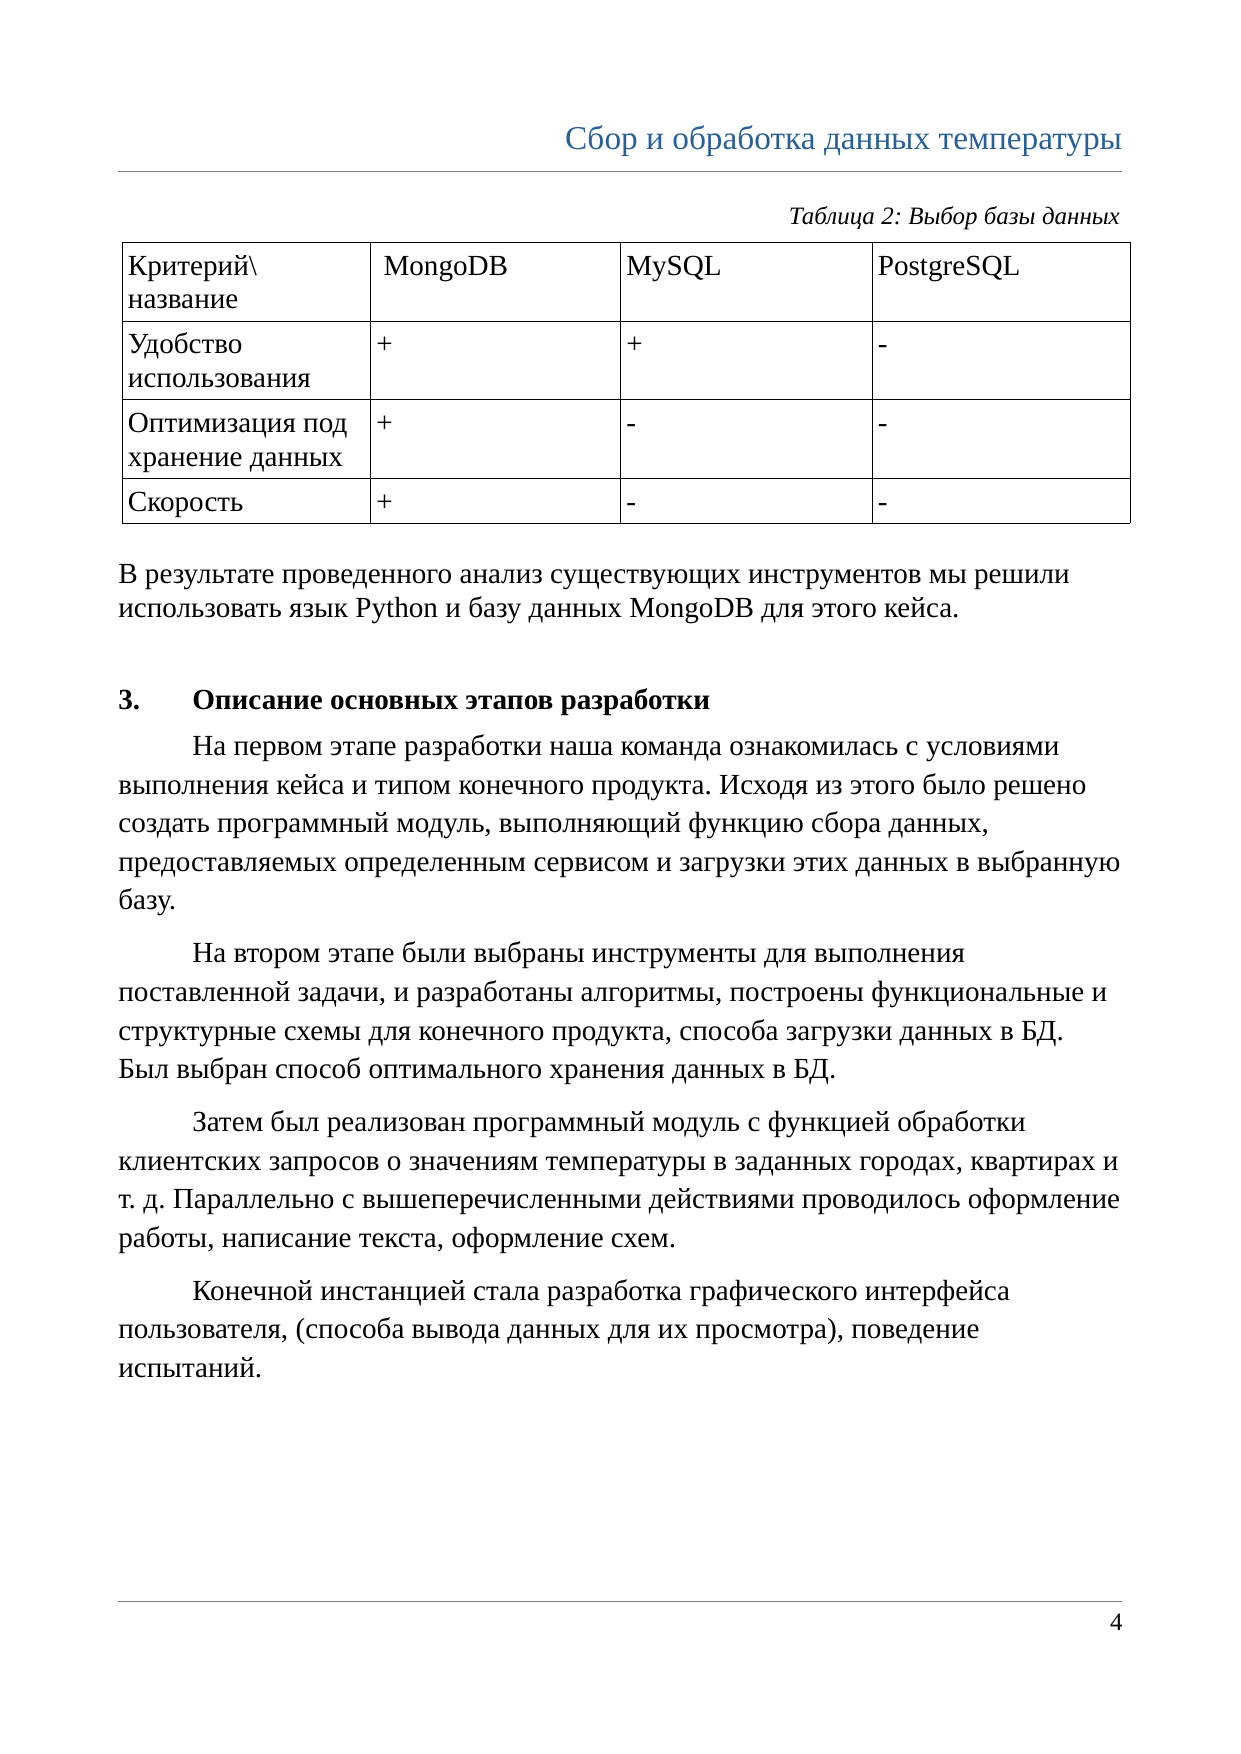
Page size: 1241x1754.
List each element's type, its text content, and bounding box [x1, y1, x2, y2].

table_cell - [621, 400, 872, 478]
table_cell - [873, 479, 1130, 523]
text Конечной инстанцией стала разработка графического интерфейса пользователя, (способа вывода данных для их просмотра), поведение испытаний. [118, 1273, 1122, 1384]
table_cell + [371, 322, 620, 399]
table_header Критерий\название [123, 243, 370, 321]
text На первом этапе разработки наша команда ознакомилась с условиями выполнения кейса и типом конечного продукта. Исходя из этого было решено создать программный модуль, выполняющий функцию сбора данных, предоставляемых определенным сервисом и загрузки этих данных в выбранную базу. [118, 728, 1122, 916]
text В результате проведенного анализ существующих инструментов мы решили использовать язык Python и базу данных MongoDB для этого кейса. [118, 557, 1122, 624]
table_cell - [873, 322, 1130, 399]
table_header PostgreSQL [873, 243, 1130, 321]
table_header MySQL [621, 243, 872, 321]
table_cell Оптимизация под хранение данных [123, 400, 370, 478]
table_cell + [371, 400, 620, 478]
table_cell - [621, 479, 872, 523]
table_cell Удобство использования [123, 322, 370, 399]
table_cell + [371, 479, 620, 523]
text Затем был реализован программный модуль с функцией обработки клиентских запросов о значениям температуры в заданных городах, квартирах и т. д. Параллельно с вышеперечисленными действиями проводилось оформление работы, написание текста, оформление схем. [118, 1104, 1122, 1253]
text На втором этапе были выбраны инструменты для выполнения поставленной задачи, и разработаны алгоритмы, построены функциональные и структурные схемы для конечного продукта, способа загрузки данных в БД. Был выбран способ оптимального хранения данных в БД. [118, 936, 1122, 1085]
text Таблица 2: Выбор базы данных [118, 201, 1122, 229]
table_cell Скорость [123, 479, 370, 523]
subtitle Описание основных этапов разработки [118, 682, 1122, 716]
table_cell - [873, 400, 1130, 478]
table_header MongoDB [371, 243, 620, 321]
table_cell + [621, 322, 872, 399]
